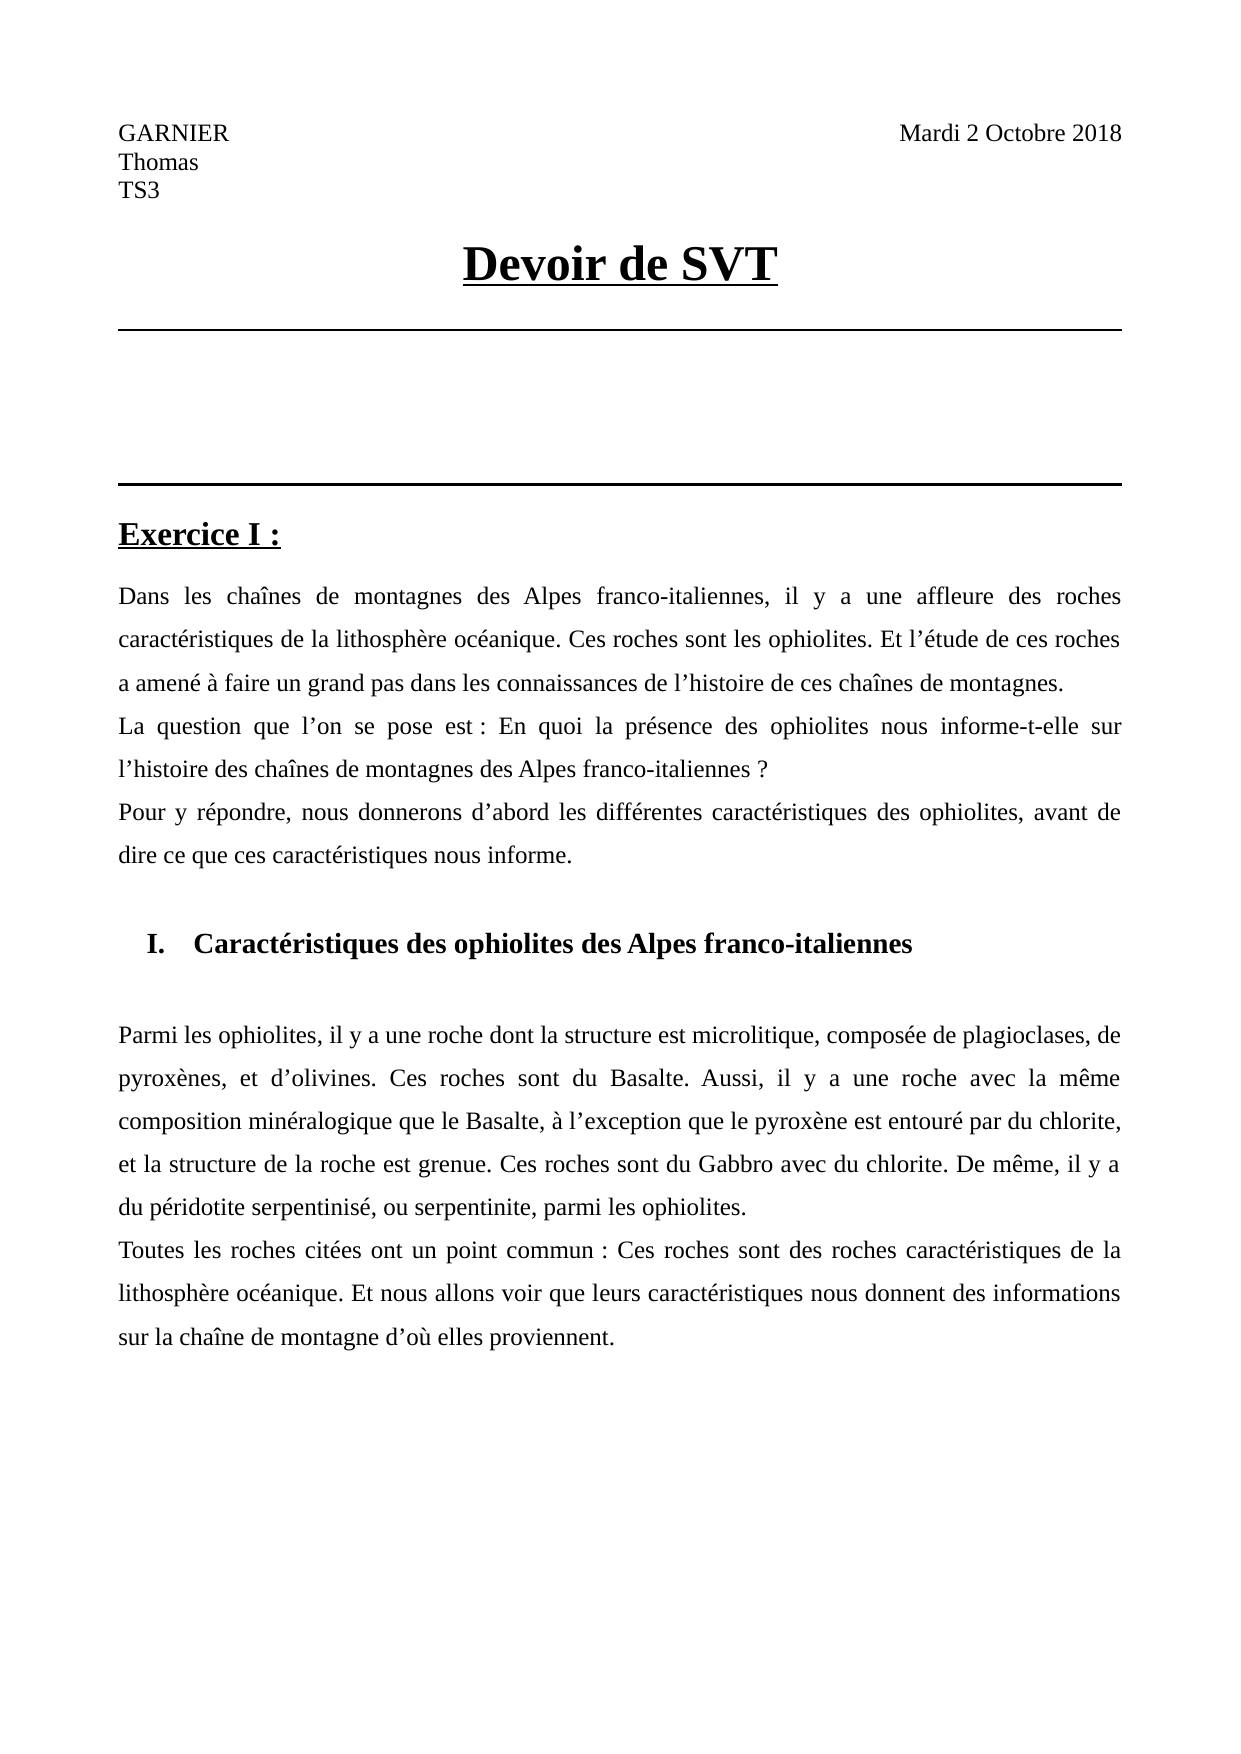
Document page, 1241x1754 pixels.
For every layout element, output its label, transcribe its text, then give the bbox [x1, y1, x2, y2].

text Toutes les roches citées ont un point commun : Ces roches sont des roches caractéristiques de la lithosphère océanique. Et nous allons voir que leurs caractéristiques nous donnent des informations sur la chaîne de montagne d’où elles proviennent. [118, 1235, 1122, 1350]
text Pour y répondre, nous donnerons d’abord les différentes caractéristiques des ophiolites, avant de dire ce que ces caractéristiques nous informe. [118, 797, 1122, 869]
text Exercice I : [118, 514, 1122, 553]
list Caractéristiques des ophiolites des Alpes franco-italiennes [156, 926, 1122, 960]
text La question que l’on se pose est : En quoi la présence des ophiolites nous informe-t-elle sur l’histoire des chaînes de montagnes des Alpes franco-italiennes ? [118, 711, 1122, 783]
text Devoir de SVT [118, 234, 1122, 291]
text Parmi les ophiolites, il y a une roche dont la structure est microlitique, composée de plagioclases, de pyroxènes, et d’olivines. Ces roches sont du Basalte. Aussi, il y a une roche avec la même composition minéralogique que le Basalte, à l’exception que le pyroxène est entouré par du chlorite, et la structure de la roche est grenue. Ces roches sont du Gabbro avec du chlorite. De même, il y a du péridotite serpentinisé, ou serpentinite, parmi les ophiolites. [118, 1020, 1122, 1221]
text Dans les chaînes de montagnes des Alpes franco-italiennes, il y a une affleure des roches caractéristiques de la lithosphère océanique. Ces roches sont les ophiolites. Et l’étude de ces roches a amené à faire un grand pas dans les connaissances de l’histoire de ces chaînes de montagnes. [118, 581, 1122, 696]
